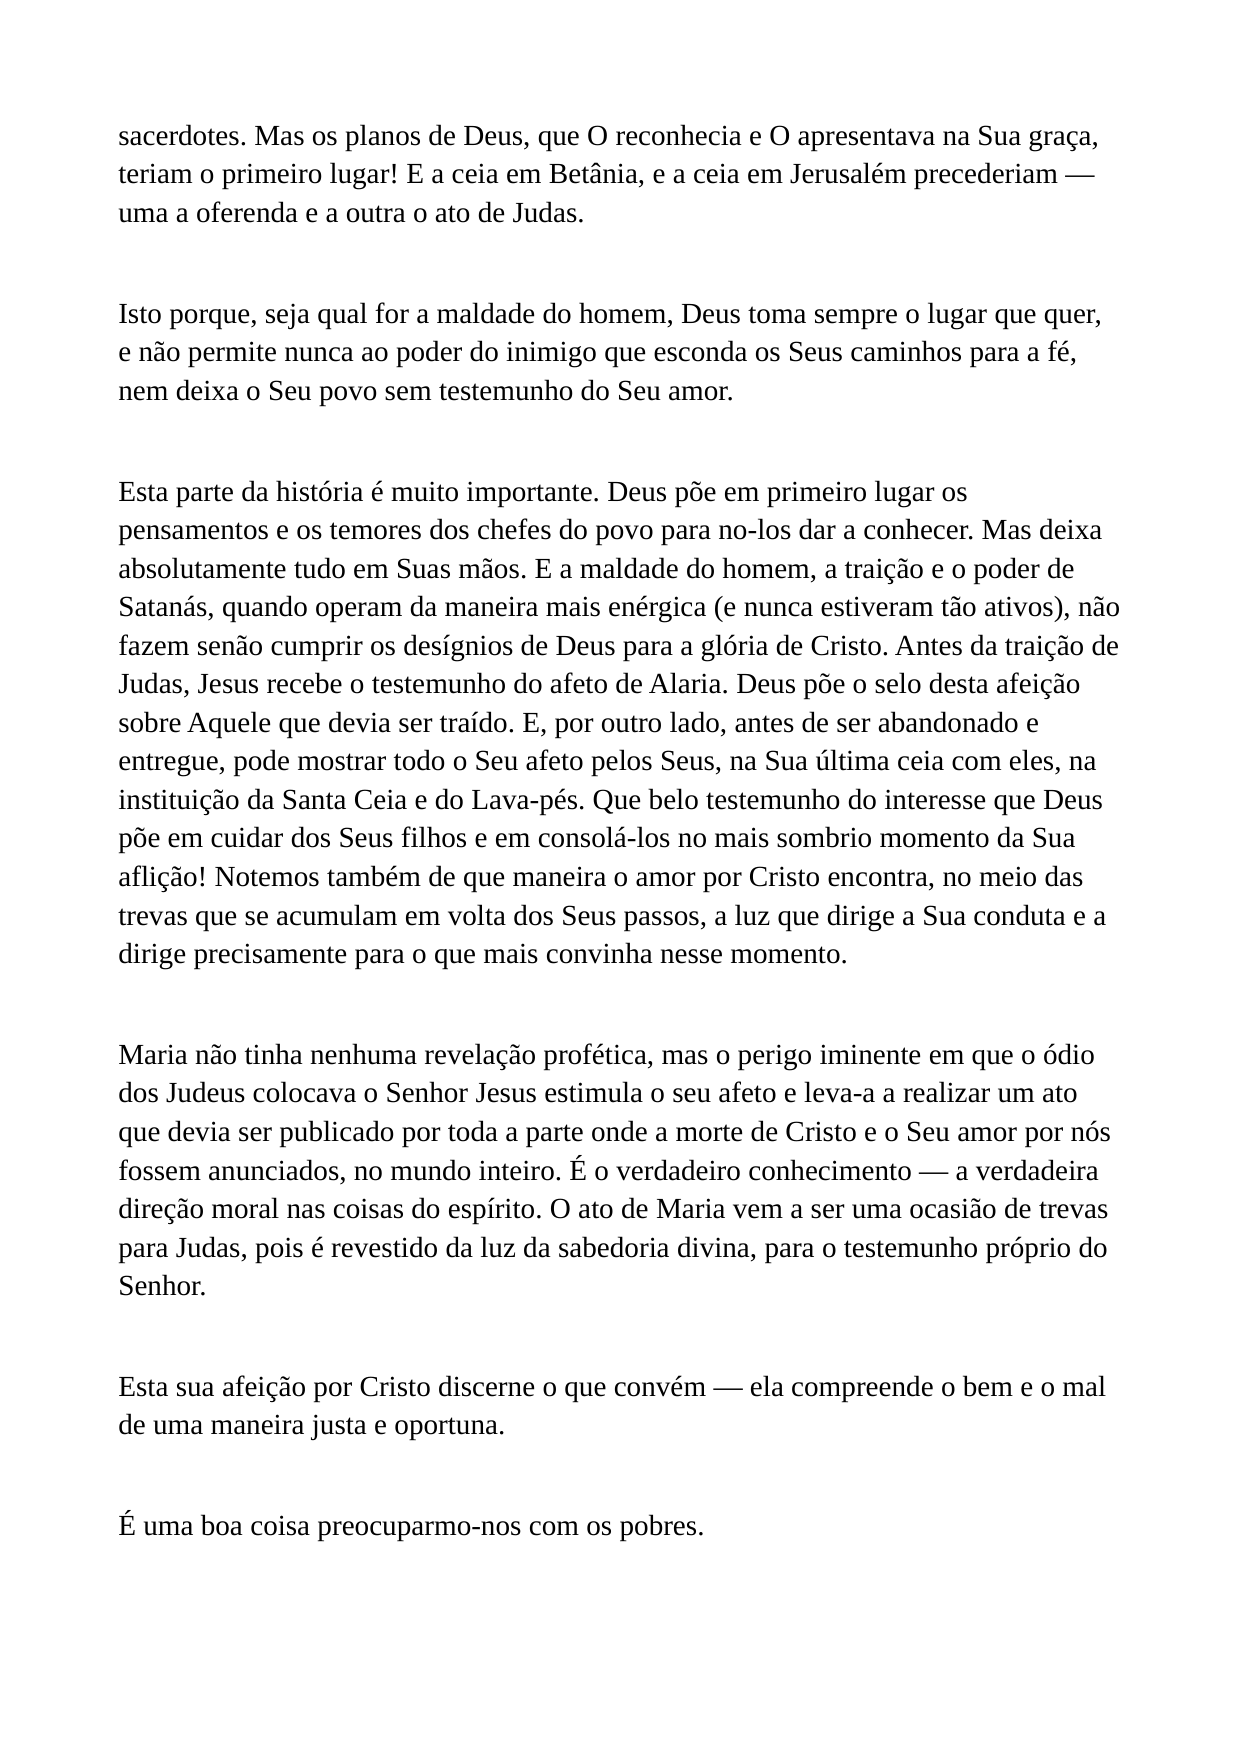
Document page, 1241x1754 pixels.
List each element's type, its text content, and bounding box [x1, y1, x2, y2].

text Esta sua afeição por Cristo discerne o que convém — ela compreende o bem e o mal de uma maneira justa e oportuna. [118, 1369, 1122, 1441]
text Isto porque, seja qual for a maldade do homem, Deus toma sempre o lugar que quer, e não permite nunca ao poder do inimigo que esconda os Seus caminhos para a fé, nem deixa o Seu povo sem testemunho do Seu amor. [118, 296, 1122, 407]
text Esta parte da história é muito importante. Deus põe em primeiro lugar os pensamentos e os temores dos chefes do povo para no-los dar a conhecer. Mas deixa absolutamente tudo em Suas mãos. E a maldade do homem, a traição e o poder de Satanás, quando operam da maneira mais enérgica (e nunca estiveram tão ativos), não fazem senão cumprir os desígnios de Deus para a glória de Cristo. Antes da traição de Judas, Jesus recebe o testemunho do afeto de Alaria. Deus põe o selo desta afeição sobre Aquele que devia ser traído. E, por outro lado, antes de ser abandonado e entregue, pode mostrar todo o Seu afeto pelos Seus, na Sua última ceia com eles, na instituição da Santa Ceia e do Lava-pés. Que belo testemunho do interesse que Deus põe em cuidar dos Seus filhos e em consolá-los no mais sombrio momento da Sua aflição! Notemos também de que maneira o amor por Cristo encontra, no meio das trevas que se acumulam em volta dos Seus passos, a luz que dirige a Sua conduta e a dirige precisamente para o que mais convinha nesse momento. [118, 474, 1122, 970]
text sacerdotes. Mas os planos de Deus, que O reconhecia e O apresentava na Sua graça, teriam o primeiro lugar! E a ceia em Betânia, e a ceia em Jerusalém precederiam — uma a oferenda e a outra o ato de Judas. [118, 118, 1122, 229]
text Maria não tinha nenhuma revelação profética, mas o perigo iminente em que o ódio dos Judeus colocava o Senhor Jesus estimula o seu afeto e leva-a a realizar um ato que devia ser publicado por toda a parte onde a morte de Cristo e o Seu amor por nós fossem anunciados, no mundo inteiro. É o verdadeiro conhecimento — a verdadeira direção moral nas coisas do espírito. O ato de Maria vem a ser uma ocasião de trevas para Judas, pois é revestido da luz da sabedoria divina, para o testemunho próprio do Senhor. [118, 1037, 1122, 1302]
text É uma boa coisa preocuparmo-nos com os pobres. [118, 1508, 1122, 1542]
